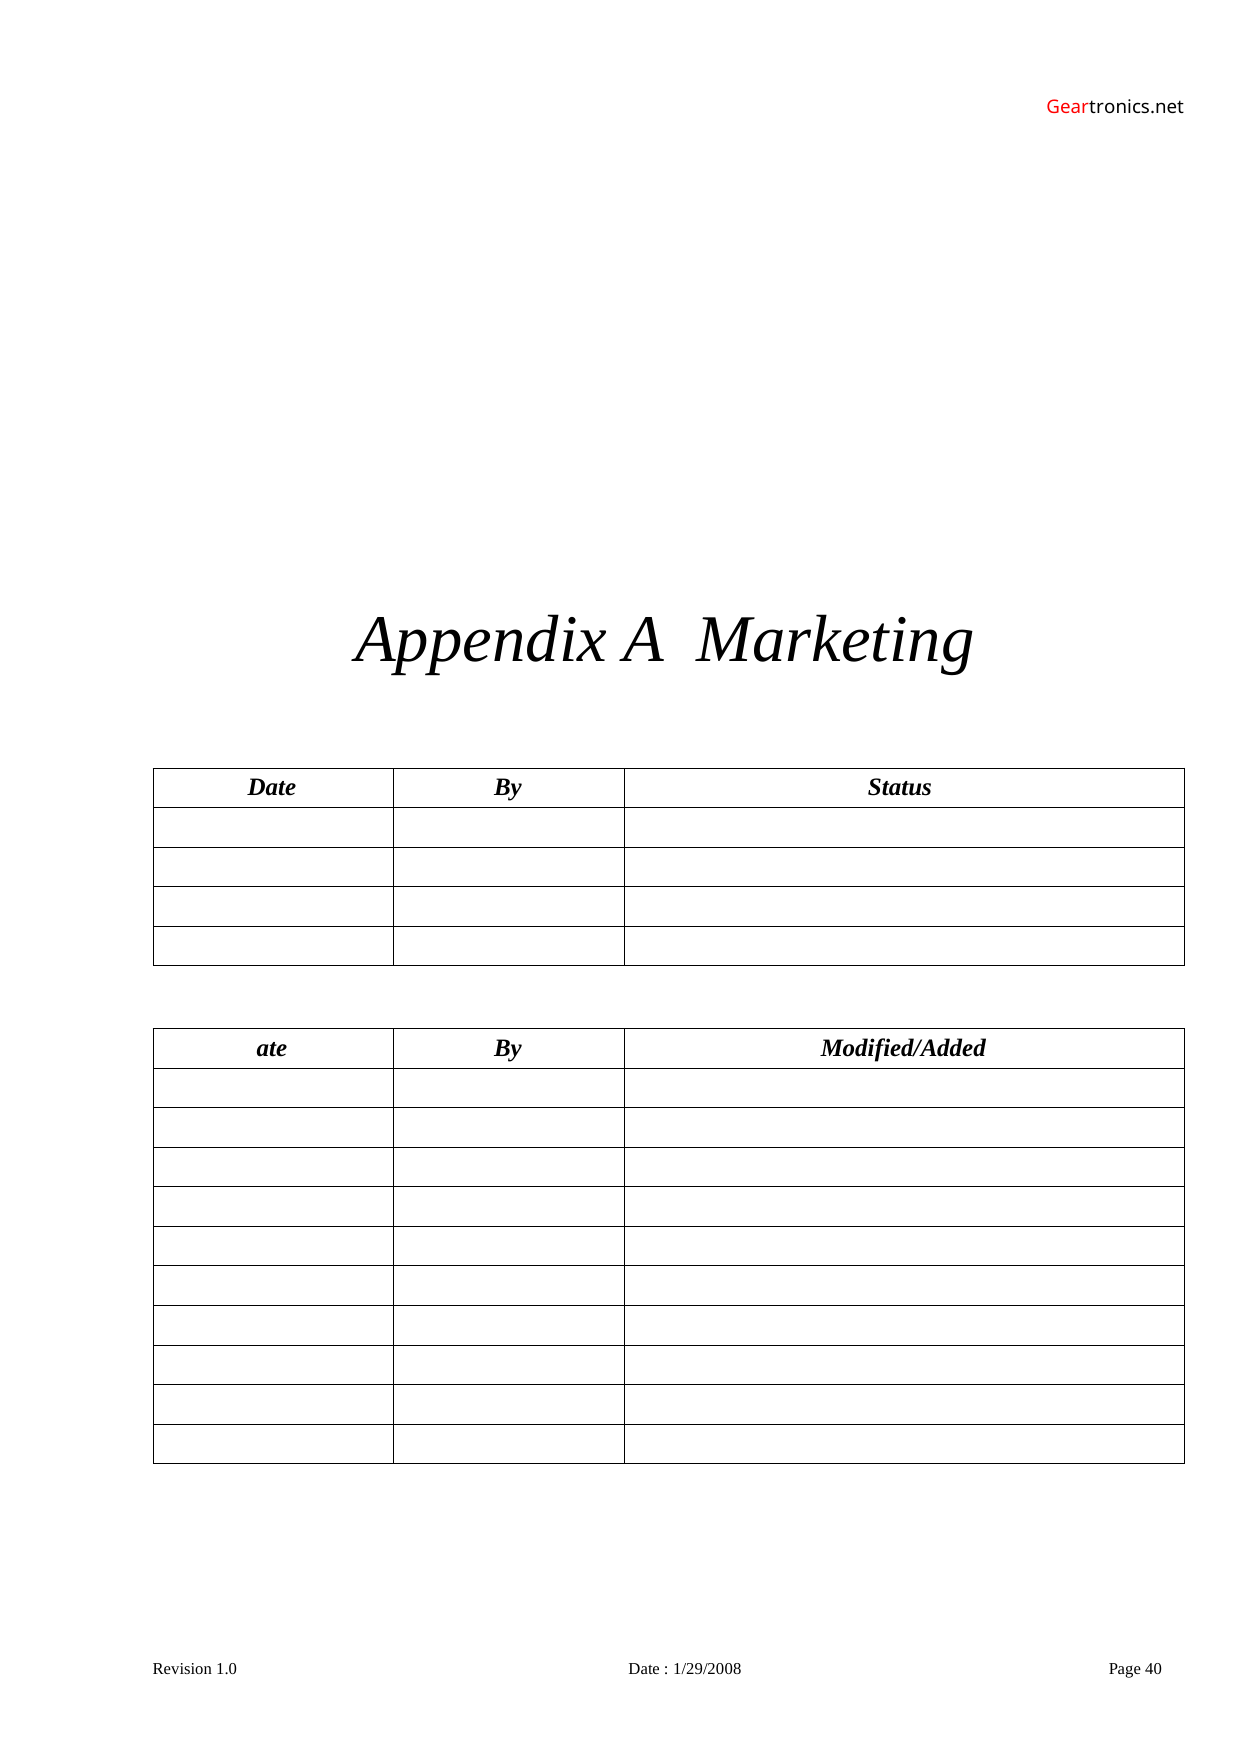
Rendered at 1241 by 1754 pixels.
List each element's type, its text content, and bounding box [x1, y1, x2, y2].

table_cell [394, 1425, 624, 1463]
table_cell [154, 1266, 393, 1305]
table_cell [154, 1187, 393, 1226]
table_cell [394, 1069, 624, 1107]
table_cell [625, 887, 1184, 926]
table_cell [625, 927, 1184, 965]
table_cell [394, 1148, 624, 1186]
table_cell [154, 1306, 393, 1345]
table_cell [394, 848, 624, 886]
table_cell [394, 1227, 624, 1265]
table_cell [625, 1306, 1184, 1345]
table_cell [154, 1385, 393, 1424]
table_cell [154, 808, 393, 847]
table_header Status [625, 769, 1184, 807]
table_cell [154, 848, 393, 886]
table_cell [394, 887, 624, 926]
text Appendix A Marketing [152, 601, 1184, 675]
table_cell [154, 1425, 393, 1463]
table_cell [625, 1385, 1184, 1424]
table_cell [625, 848, 1184, 886]
table_cell [154, 887, 393, 926]
table_cell [394, 1108, 624, 1147]
table_cell [625, 1069, 1184, 1107]
table_header Date [154, 769, 393, 807]
table_cell [394, 1385, 624, 1424]
table_cell [625, 1108, 1184, 1147]
table_cell [394, 808, 624, 847]
table_header By [394, 1029, 624, 1068]
table_cell [625, 1148, 1184, 1186]
table_header Modified/Added [625, 1029, 1184, 1068]
table_cell [154, 1227, 393, 1265]
table_cell [154, 1108, 393, 1147]
table_cell [394, 927, 624, 965]
table_cell [394, 1306, 624, 1345]
table_cell [154, 927, 393, 965]
table_cell [394, 1346, 624, 1384]
table_cell [625, 1227, 1184, 1265]
table_cell [625, 1346, 1184, 1384]
table_header ate [154, 1029, 393, 1068]
table_cell [154, 1148, 393, 1186]
table_cell [625, 1187, 1184, 1226]
table_cell [625, 1425, 1184, 1463]
table_cell [625, 1266, 1184, 1305]
table_cell [625, 808, 1184, 847]
table_cell [394, 1187, 624, 1226]
table_header By [394, 769, 624, 807]
table_cell [394, 1266, 624, 1305]
table_cell [154, 1346, 393, 1384]
table_cell [154, 1069, 393, 1107]
